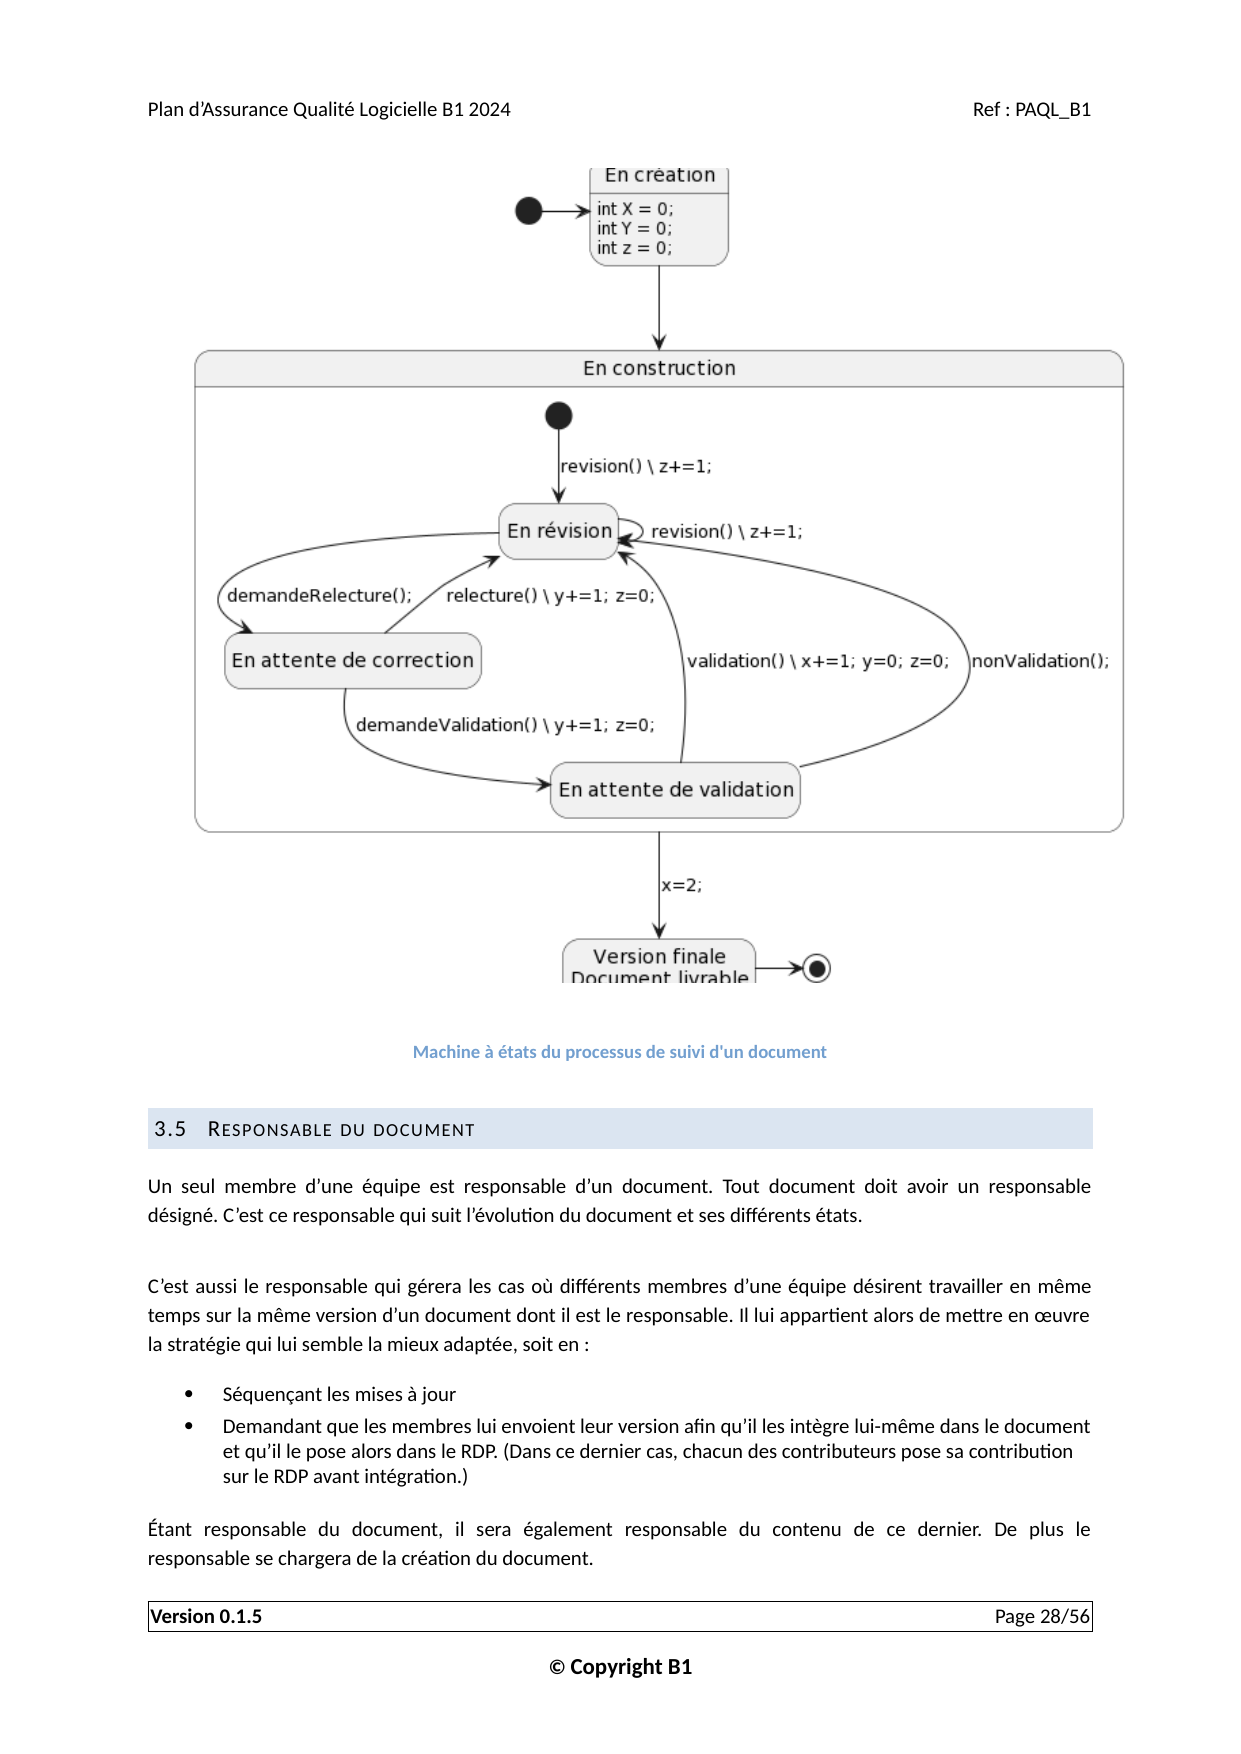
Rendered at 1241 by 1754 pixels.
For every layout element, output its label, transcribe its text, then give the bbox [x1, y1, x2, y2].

list Demandant que les membres lui envoient leur version afin qu’il les intègre lui-même dans le document et qu’il le pose alors dans le RDP. (Dans ce dernier cas, chacun des contributeurs pose sa contribution sur le RDP avant intégration.) [185, 1413, 1093, 1489]
text Étant responsable du document, il sera également responsable du contenu de ce dernier. De plus le responsable se chargera de la création du document. [148, 1516, 1093, 1571]
text Machine à états du processus de suivi d'un document [148, 1040, 1093, 1063]
list Séquençant les mises à jour [185, 1381, 1093, 1407]
text C’est aussi le responsable qui gérera les cas où différents membres d’une équipe désirent travailler en même temps sur la même version d’un document dont il est le responsable. Il lui appartient alors de mettre en œuvre la stratégie qui lui semble la mieux adaptée, soit en : [148, 1273, 1093, 1357]
list Responsable du document [154, 1114, 1086, 1142]
text Un seul membre d’une équipe est responsable d’un document. Tout document doit avoir un responsable désigné. C’est ce responsable qui suit l’évolution du document et ses différents états. [148, 1173, 1093, 1228]
